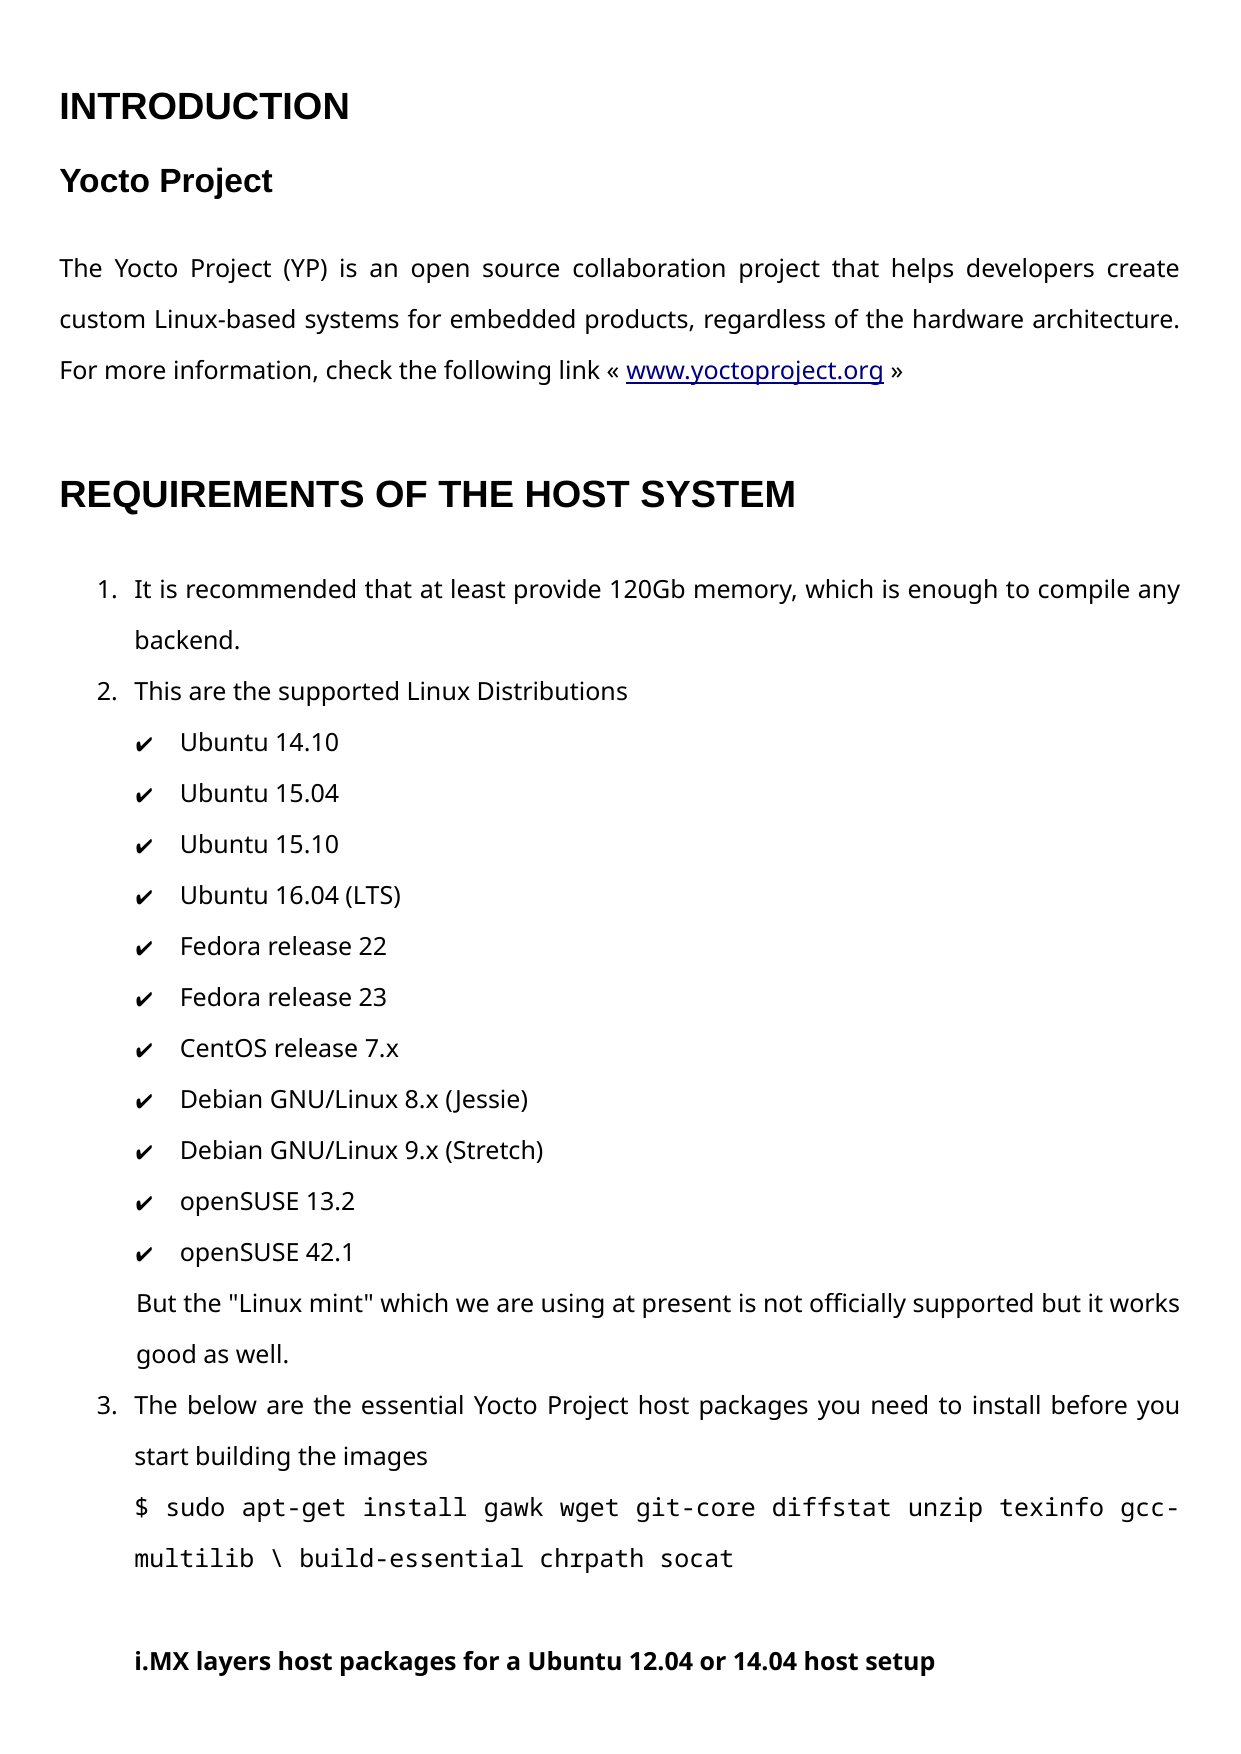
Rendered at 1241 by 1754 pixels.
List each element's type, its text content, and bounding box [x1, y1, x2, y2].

list i.MX layers host packages for a Ubuntu 12.04 or 14.04 host setup [97, 1643, 1181, 1677]
list But the "Linux mint" which we are using at present is not officially supported but it works good as well. [136, 1286, 1181, 1371]
list The below are the essential Yocto Project host packages you need to install before you start building the images [97, 1388, 1181, 1473]
list openSUSE 13.2 [136, 1184, 1181, 1218]
list $ sudo apt-get install gawk wget git-core diffstat unzip texinfo gcc-multilib \ build-essential chrpath socat [97, 1490, 1181, 1575]
subtitle REQUIREMENTS OF THE HOST SYSTEM [59, 472, 1181, 515]
text The Yocto Project (YP) is an open source collaboration project that helps developers create custom Linux-based systems for embedded products, regardless of the hardware architecture. For more information, check the following link « www.yoctoproject.org » [59, 251, 1181, 387]
list CentOS release 7.x [136, 1031, 1181, 1065]
list Ubuntu 14.10 [136, 724, 1181, 758]
list Ubuntu 16.04 (LTS) [136, 878, 1181, 912]
list openSUSE 42.1 [136, 1235, 1181, 1269]
list Ubuntu 15.10 [136, 827, 1181, 861]
list It is recommended that at least provide 120Gb memory, which is enough to compile any backend. [97, 571, 1181, 656]
list Debian GNU/Linux 9.x (Stretch) [136, 1133, 1181, 1167]
list Fedora release 23 [136, 980, 1181, 1014]
subtitle Yocto Project [59, 161, 1181, 200]
list Ubuntu 15.04 [136, 776, 1181, 809]
list Fedora release 22 [136, 929, 1181, 963]
subtitle INTRODUCTION [59, 84, 1181, 128]
list This are the supported Linux Distributions [97, 673, 1181, 707]
list Debian GNU/Linux 8.x (Jessie) [136, 1082, 1181, 1116]
